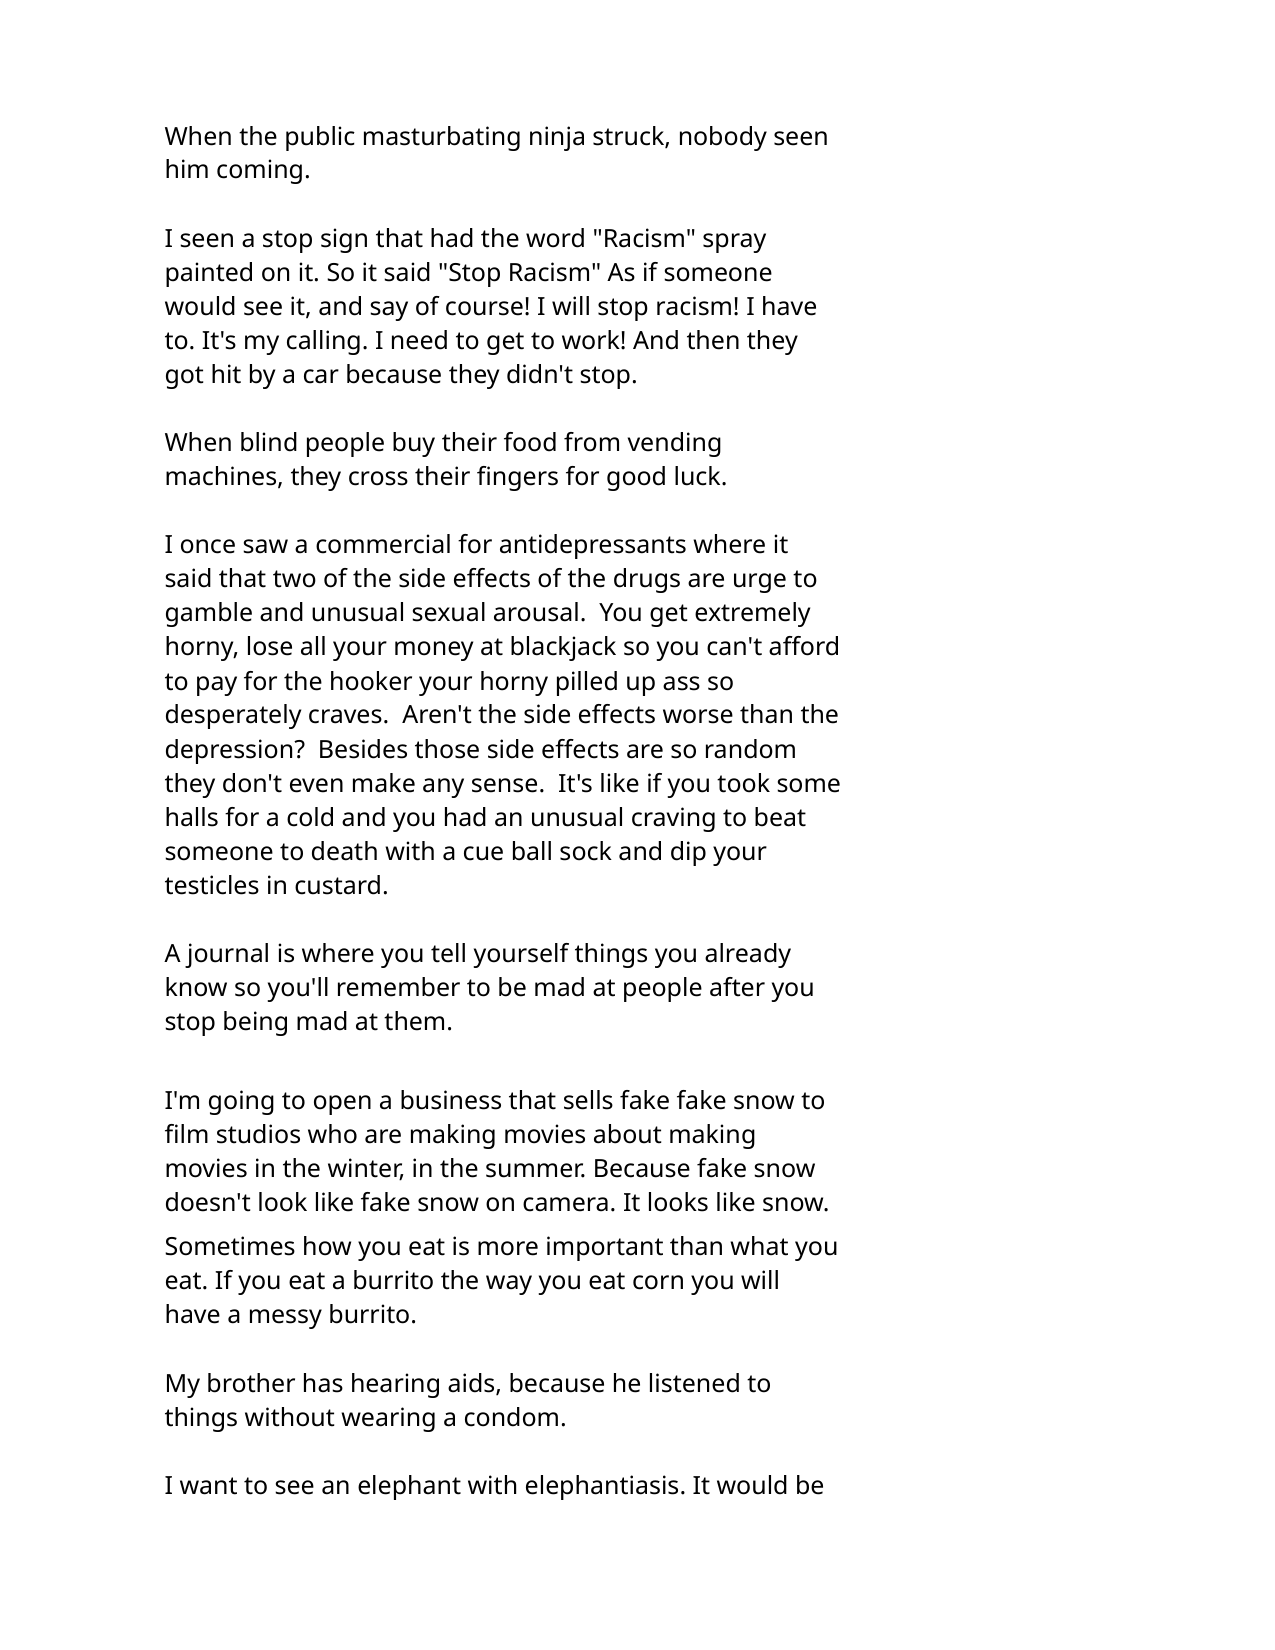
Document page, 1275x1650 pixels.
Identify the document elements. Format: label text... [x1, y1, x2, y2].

text Sometimes how you eat is more important than what you eat. If you eat a burrito the way you eat corn you will have a messy burrito. [164, 1229, 842, 1331]
text I seen a stop sign that had the word "Racism" spray painted on it. So it said "Stop Racism" As if someone would see it, and say of course! I will stop racism! I have to. It's my calling. I need to get to work! And then they got hit by a car because they didn't stop. [164, 220, 842, 391]
text I want to see an elephant with elephantiasis. It would be [164, 1467, 842, 1501]
text I'm going to open a business that sells fake fake snow to film studios who are making movies about making movies in the winter, in the summer. Because fake snow doesn't look like fake snow on camera. It looks like snow. [164, 1082, 842, 1218]
text When the public masturbating ninja struck, nobody seen him coming. [164, 118, 842, 186]
text I once saw a commercial for antidepressants where it said that two of the side effects of the drugs are urge to gamble and unusual sexual arousal. You get extremely horny, lose all your money at blackjack so you can't afford to pay for the hooker your horny pilled up ass so desperately craves. Aren't the side effects worse than the depression? Besides those side effects are so random they don't even make any sense. It's like if you took some halls for a cold and you had an unusual craving to beat someone to death with a cue ball sock and dip your testicles in custard. [164, 527, 842, 902]
text When blind people buy their food from vending machines, they cross their fingers for good luck. [164, 425, 842, 493]
text My brother has hearing aids, because he listened to things without wearing a condom. [164, 1365, 842, 1433]
text A journal is where you tell yourself things you already know so you'll remember to be mad at people after you stop being mad at them. [164, 936, 842, 1038]
